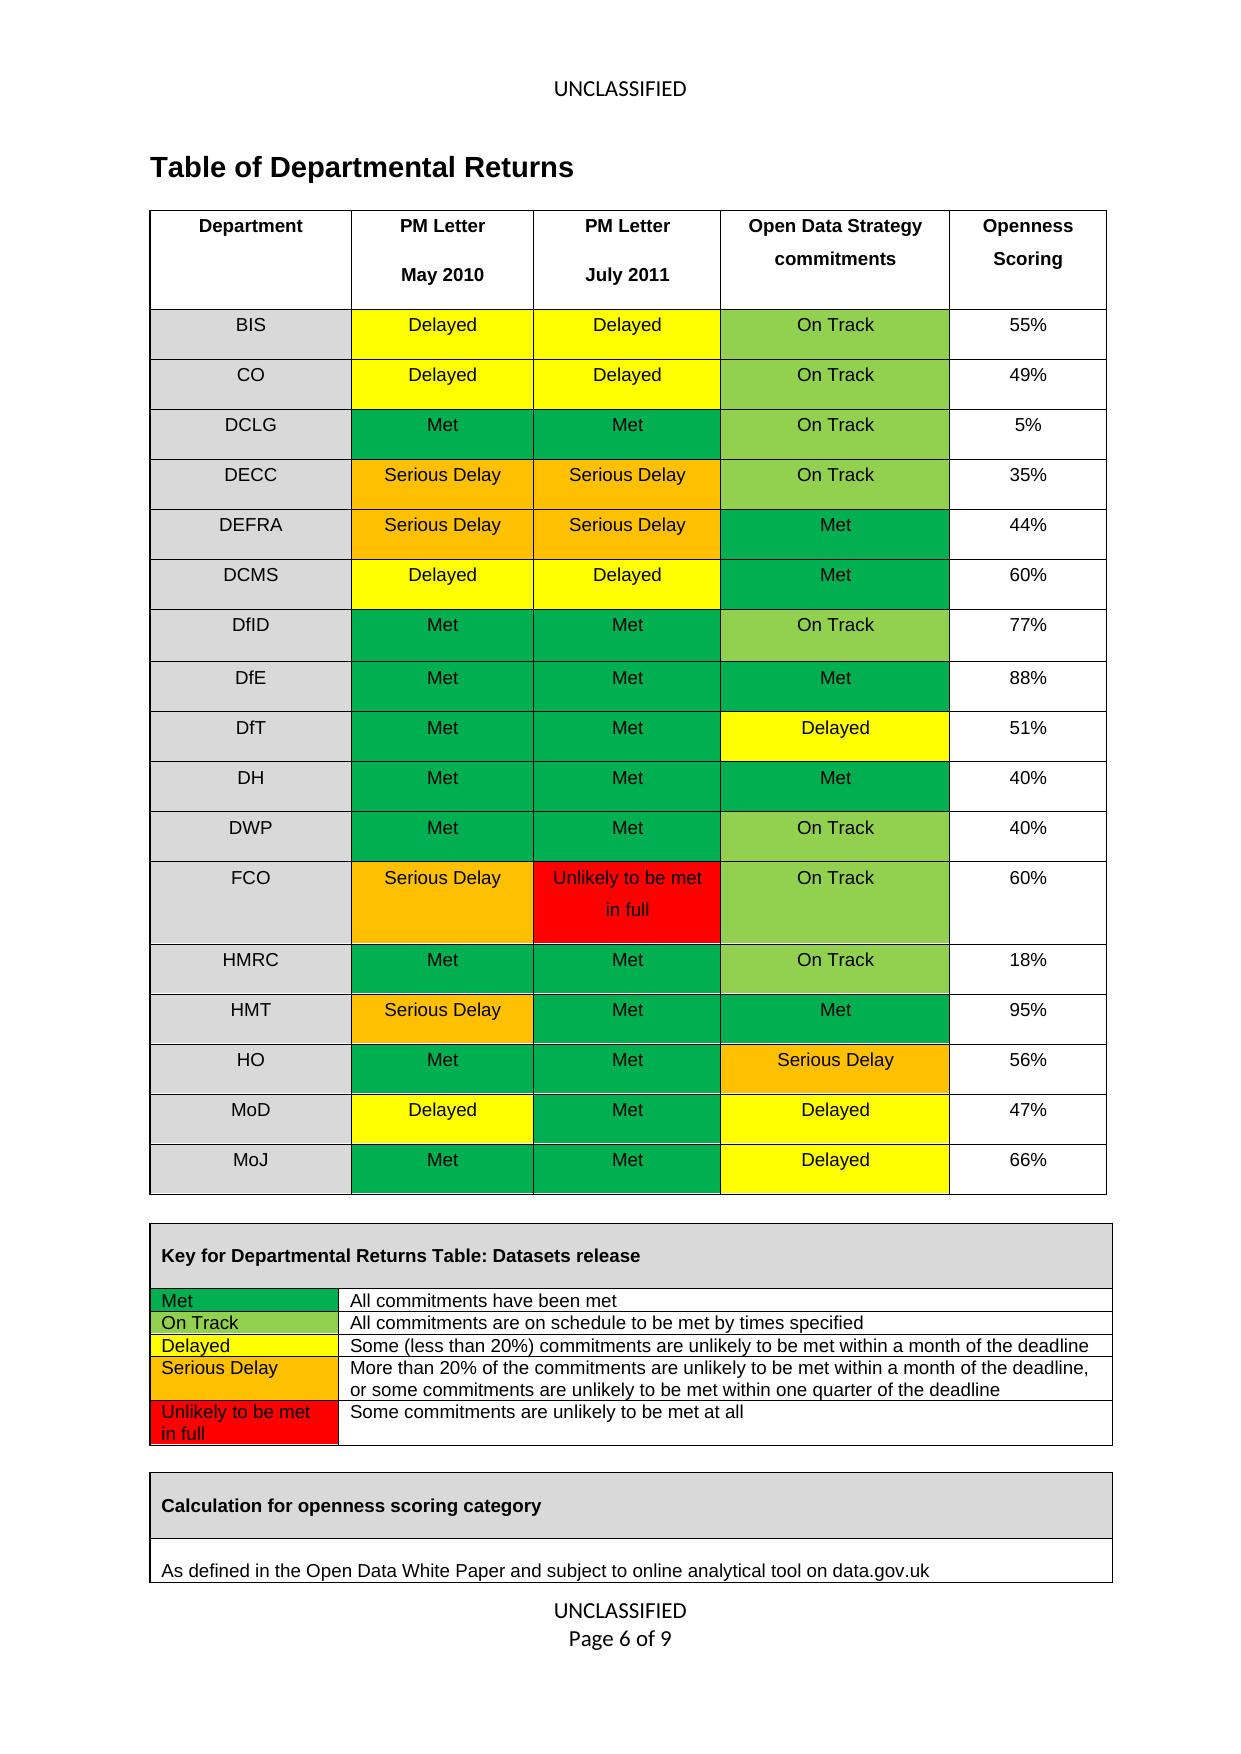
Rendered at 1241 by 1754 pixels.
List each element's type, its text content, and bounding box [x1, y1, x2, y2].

table_cell 18% [950, 945, 1106, 993]
table_cell Met [534, 610, 720, 661]
table_cell Met [534, 410, 720, 459]
table_cell All commitments are on schedule to be met by times specified [339, 1312, 1112, 1333]
table_cell Delayed [352, 310, 533, 359]
table_cell 77% [950, 610, 1106, 661]
table_cell Delayed [721, 1095, 949, 1143]
table_cell Met [721, 510, 949, 559]
table_cell 49% [950, 360, 1106, 409]
table_cell 40% [950, 762, 1106, 811]
table_cell Serious Delay [151, 1357, 338, 1400]
table_cell Met [352, 662, 533, 711]
table_cell 47% [950, 1095, 1106, 1143]
table_cell Met [534, 945, 720, 993]
table_cell 95% [950, 995, 1106, 1043]
table_cell 35% [950, 460, 1106, 509]
table_cell Met [352, 762, 533, 811]
table_cell Delayed [352, 360, 533, 409]
table_cell Met [721, 560, 949, 609]
table_cell All commitments have been met [339, 1289, 1112, 1311]
table_cell Met [352, 712, 533, 761]
table_cell Delayed [721, 712, 949, 761]
table_cell Delayed [151, 1335, 338, 1356]
table_cell DfT [151, 712, 351, 761]
table_cell Met [721, 662, 949, 711]
table_cell Unlikely to be met in full [534, 862, 720, 943]
table_cell Some (less than 20%) commitments are unlikely to be met within a month of the deadline [339, 1335, 1112, 1356]
table_cell Met [534, 712, 720, 761]
table_cell Delayed [534, 310, 720, 359]
table_cell Delayed [534, 360, 720, 409]
table_cell Met [151, 1289, 338, 1311]
table_cell Met [534, 662, 720, 711]
table_cell Met [534, 1145, 720, 1193]
table_cell Met [721, 995, 949, 1043]
table_cell Unlikely to be met in full [151, 1401, 338, 1444]
table_cell 56% [950, 1045, 1106, 1093]
table_cell Serious Delay [352, 995, 533, 1043]
table_cell HMT [151, 995, 351, 1043]
table_cell MoD [151, 1095, 351, 1143]
table_cell Delayed [352, 1095, 533, 1143]
table_cell On Track [721, 862, 949, 943]
table_cell Met [352, 610, 533, 661]
table_cell On Track [721, 310, 949, 359]
table_cell DfID [151, 610, 351, 661]
table_cell On Track [151, 1312, 338, 1333]
table_cell Met [534, 762, 720, 811]
table_cell Met [534, 812, 720, 861]
table_cell CO [151, 360, 351, 409]
table_cell DfE [151, 662, 351, 711]
table_cell Met [352, 812, 533, 861]
table_cell 66% [950, 1145, 1106, 1193]
table_cell Met [352, 1045, 533, 1093]
table_cell More than 20% of the commitments are unlikely to be met within a month of the deadline, or some commitments are unlikely to be met within one quarter of the deadline [339, 1357, 1112, 1400]
table_cell DH [151, 762, 351, 811]
table_cell Some commitments are unlikely to be met at all [339, 1401, 1112, 1444]
table_cell DECC [151, 460, 351, 509]
table_header Calculation for openness scoring category [151, 1473, 1112, 1538]
table_cell Met [352, 945, 533, 993]
table_cell Met [721, 762, 949, 811]
table_header Openness Scoring [950, 211, 1106, 309]
table_cell On Track [721, 460, 949, 509]
table_cell Serious Delay [534, 510, 720, 559]
table_cell Serious Delay [534, 460, 720, 509]
table_cell DCLG [151, 410, 351, 459]
table_header Department [151, 211, 351, 309]
table_cell HMRC [151, 945, 351, 993]
table_cell Met [534, 995, 720, 1043]
table_header PM Letter July 2011 [534, 211, 720, 309]
table_cell BIS [151, 310, 351, 359]
table_cell Serious Delay [352, 862, 533, 943]
table_cell 60% [950, 560, 1106, 609]
table_cell Met [352, 410, 533, 459]
table_cell Delayed [721, 1145, 949, 1193]
table_cell DWP [151, 812, 351, 861]
table_cell 5% [950, 410, 1106, 459]
table_cell Met [534, 1095, 720, 1143]
table_cell 51% [950, 712, 1106, 761]
table_cell DEFRA [151, 510, 351, 559]
table_cell Serious Delay [352, 460, 533, 509]
table_cell DCMS [151, 560, 351, 609]
table_header PM Letter May 2010 [352, 211, 533, 309]
text Table of Departmental Returns [150, 150, 1090, 183]
table_cell As defined in the Open Data White Paper and subject to online analytical tool on data.gov.uk [151, 1539, 1112, 1582]
table_cell Met [534, 1045, 720, 1093]
table_header Open Data Strategy commitments [721, 211, 949, 309]
table_cell On Track [721, 360, 949, 409]
table_header Key for Departmental Returns Table: Datasets release [151, 1224, 1112, 1288]
table_cell 40% [950, 812, 1106, 861]
table_cell On Track [721, 812, 949, 861]
table_cell Delayed [352, 560, 533, 609]
table_cell 55% [950, 310, 1106, 359]
table_cell HO [151, 1045, 351, 1093]
table_cell Met [352, 1145, 533, 1193]
table_cell On Track [721, 610, 949, 661]
table_cell On Track [721, 945, 949, 993]
table_cell MoJ [151, 1145, 351, 1193]
table_cell Serious Delay [721, 1045, 949, 1093]
table_cell Delayed [534, 560, 720, 609]
table_cell Serious Delay [352, 510, 533, 559]
table_cell 44% [950, 510, 1106, 559]
table_cell 88% [950, 662, 1106, 711]
table_cell FCO [151, 862, 351, 943]
table_cell 60% [950, 862, 1106, 943]
table_cell On Track [721, 410, 949, 459]
